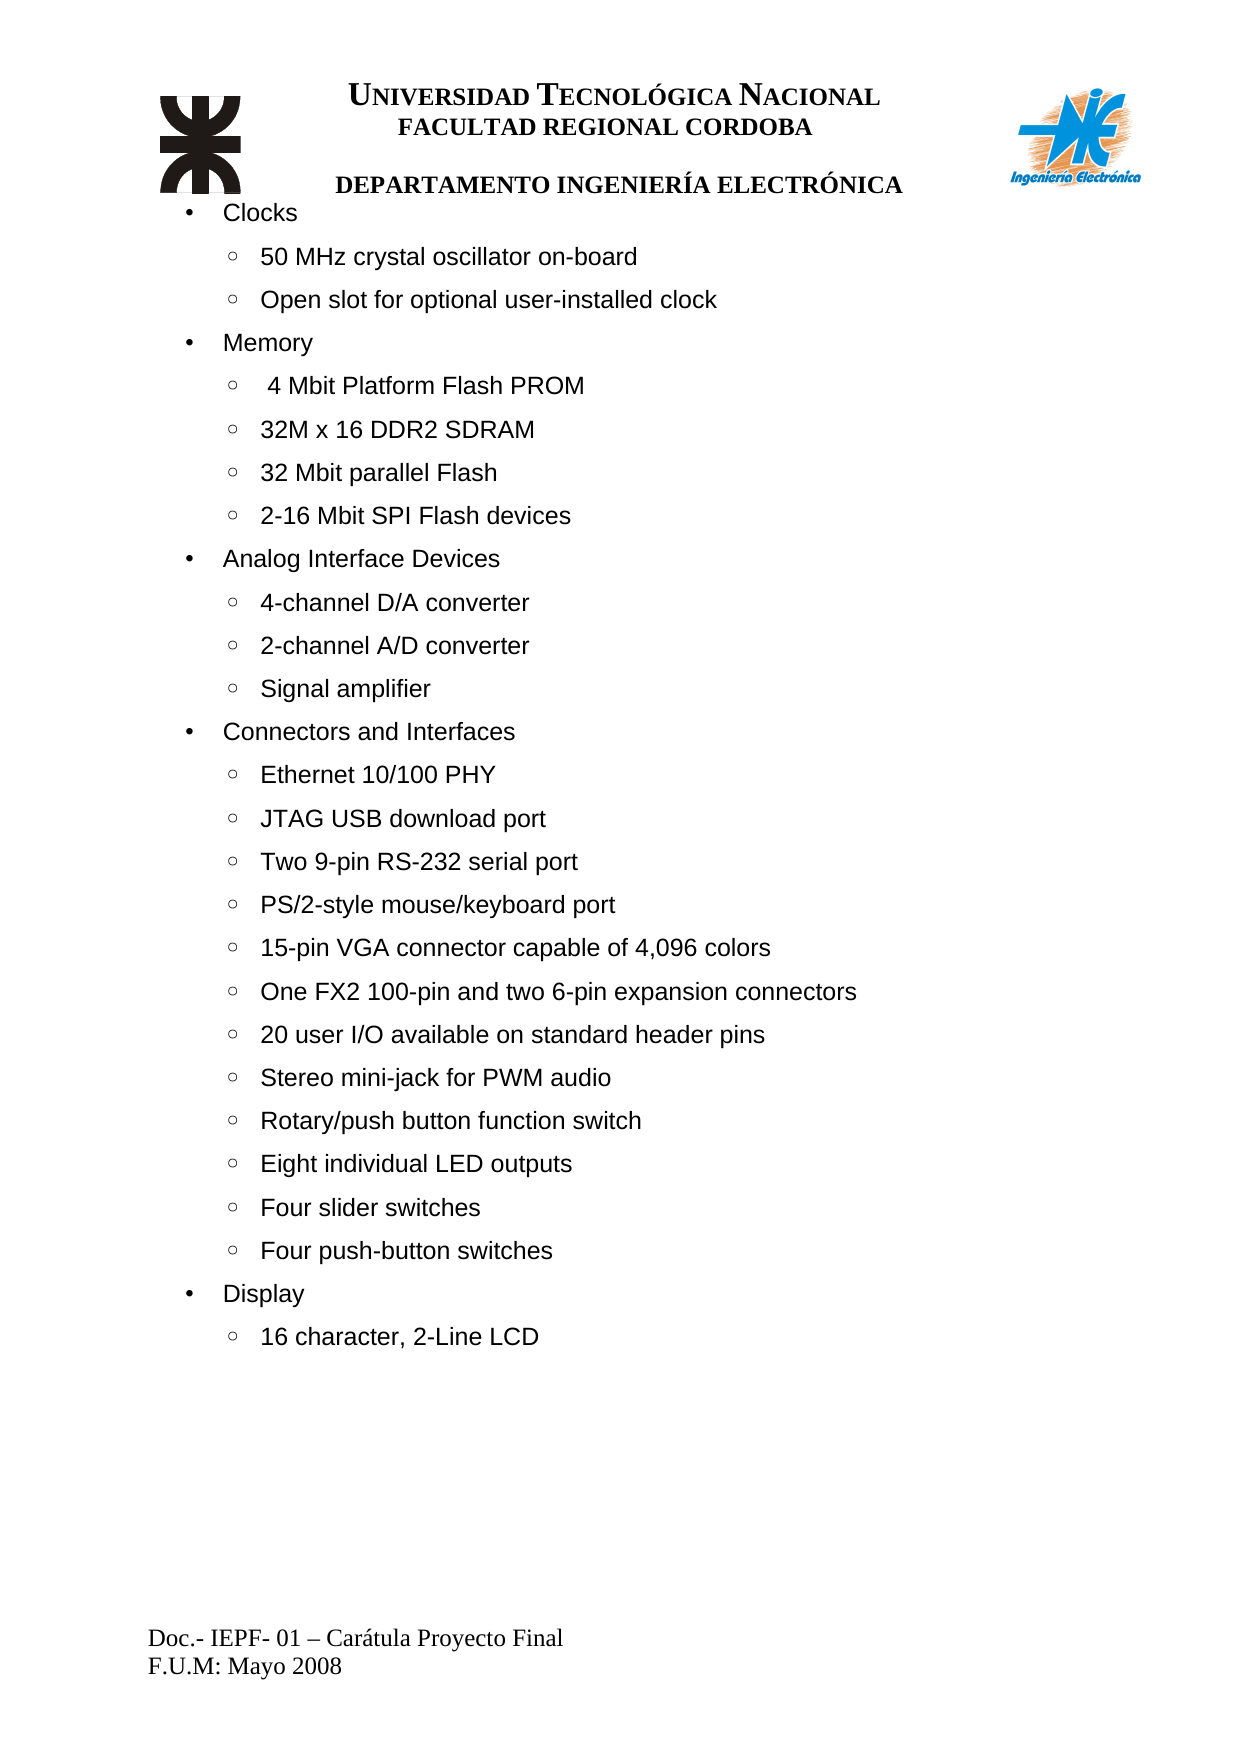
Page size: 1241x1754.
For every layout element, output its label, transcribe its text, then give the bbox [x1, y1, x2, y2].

list Rotary/push button function switch [223, 1106, 1152, 1135]
list Two 9-pin RS-232 serial port [223, 847, 1152, 876]
list JTAG USB download port [223, 804, 1152, 832]
list 20 user I/O available on standard header pins [223, 1020, 1152, 1049]
list 32 Mbit parallel Flash [223, 458, 1152, 487]
list 4-channel D/A converter [223, 587, 1152, 616]
list 2-16 Mbit SPI Flash devices [223, 501, 1152, 530]
list 50 MHz crystal oscillator on-board [223, 242, 1152, 271]
list 16 character, 2-Line LCD [223, 1322, 1152, 1351]
list 32M x 16 DDR2 SDRAM [223, 414, 1152, 443]
list PS/2-style mouse/keyboard port [223, 890, 1152, 919]
list 15-pin VGA connector capable of 4,096 colors [223, 933, 1152, 962]
list Four slider switches [223, 1193, 1152, 1222]
list Stereo mini-jack for PWM audio [223, 1063, 1152, 1092]
list Clocks [185, 198, 1152, 227]
list Memory [185, 328, 1152, 357]
list Display [185, 1279, 1152, 1308]
list 2-channel A/D converter [223, 631, 1152, 659]
list One FX2 100-pin and two 6-pin expansion connectors [223, 977, 1152, 1005]
list Ethernet 10/100 PHY [223, 760, 1152, 789]
list Open slot for optional user-installed clock [223, 285, 1152, 314]
list Eight individual LED outputs [223, 1149, 1152, 1178]
list 4 Mbit Platform Flash PROM [223, 371, 1152, 400]
list Four push-button switches [223, 1236, 1152, 1265]
list Connectors and Interfaces [185, 717, 1152, 746]
list Signal amplifier [223, 674, 1152, 703]
list Analog Interface Devices [185, 544, 1152, 573]
